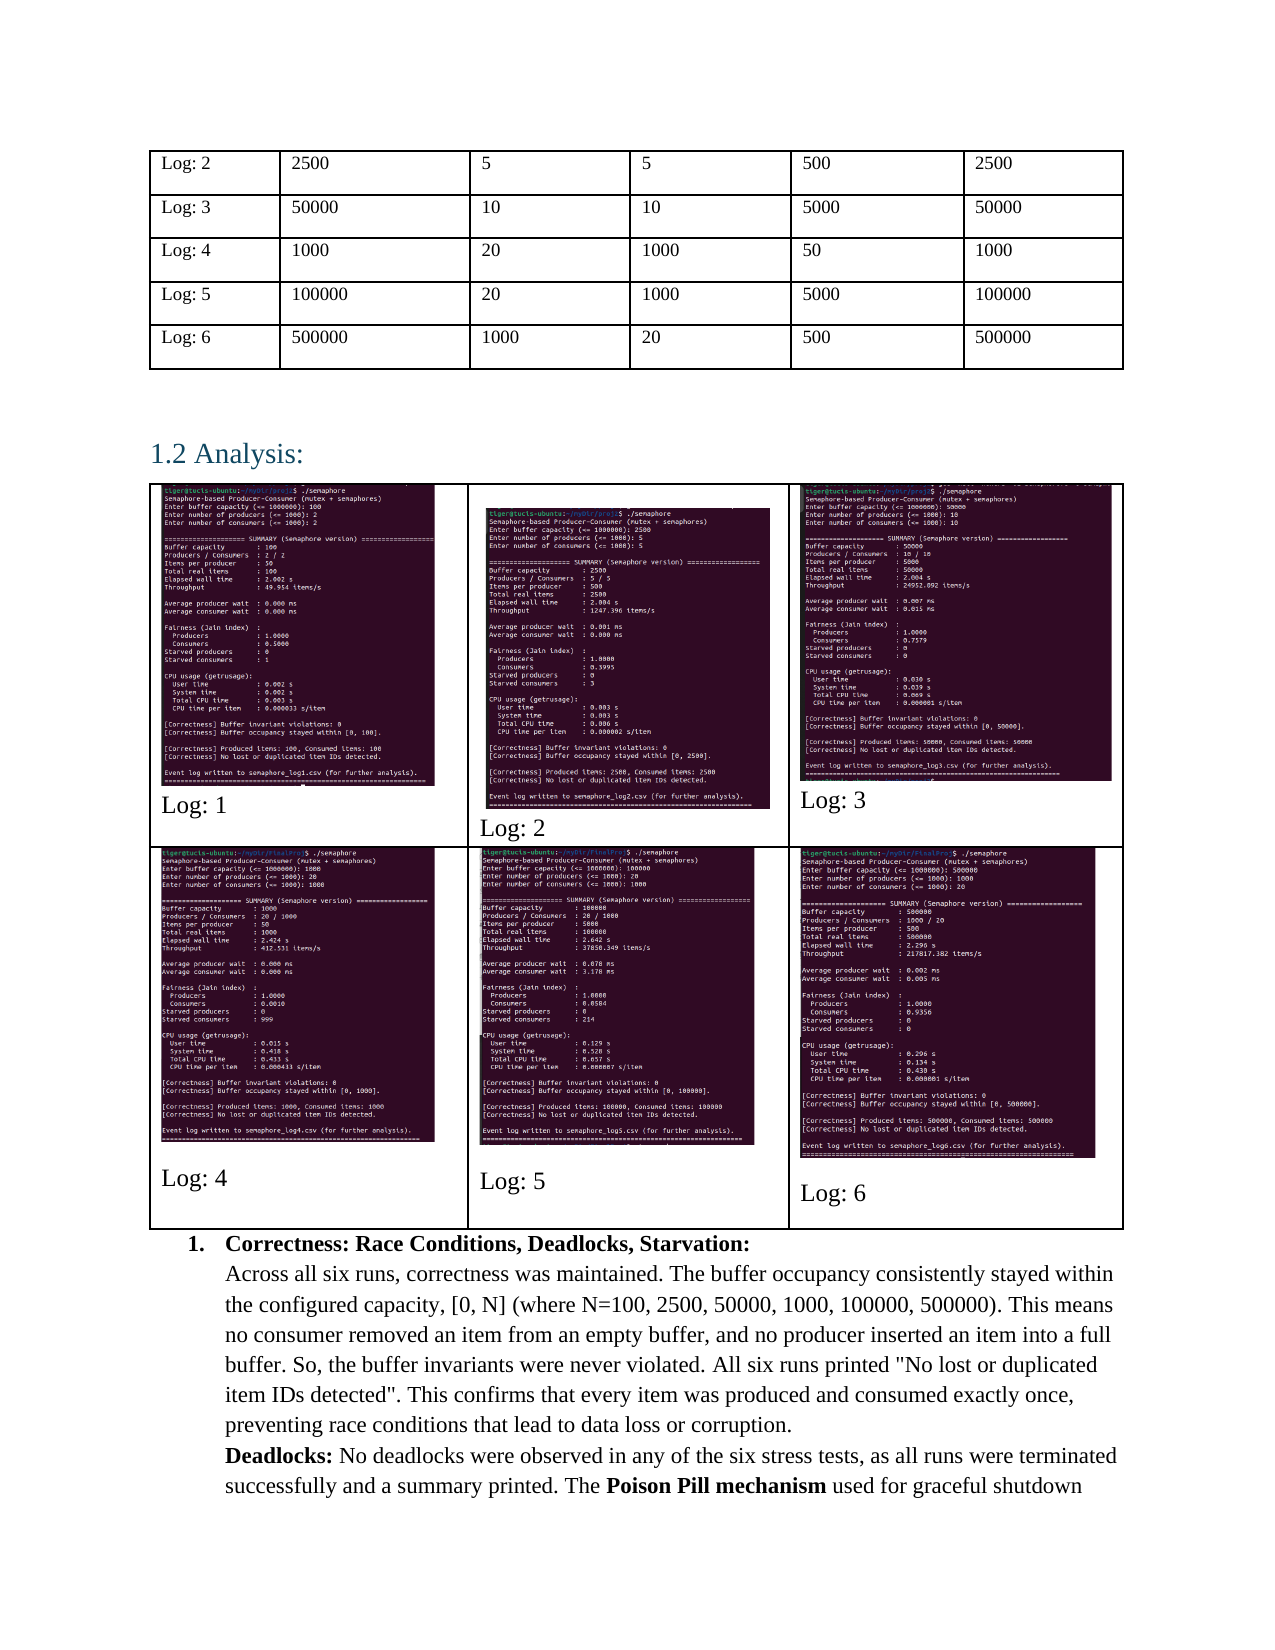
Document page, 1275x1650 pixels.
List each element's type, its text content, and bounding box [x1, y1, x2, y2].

table_cell 1000 [631, 239, 790, 281]
table_header Log: 2 [469, 485, 788, 846]
table_cell 2500 [281, 152, 469, 193]
table_cell 100000 [965, 283, 1122, 324]
table_cell 1000 [631, 283, 790, 324]
table_cell 5 [631, 152, 790, 193]
table_cell 100000 [281, 283, 469, 324]
table_cell 20 [471, 239, 629, 281]
text Across all six runs, correctness was maintained. The buffer occupancy consistently stayed within the configured capacity, [0, N] (where N=100, 2500, 50000, 1000, 100000, 500000). This means no consumer removed an item from an empty buffer, and no producer inserted an item into a full buffer. So, the buffer invariants were never violated. All six runs printed "No lost or duplicated item IDs detected". This confirms that every item was produced and consumed exactly once, preventing race conditions that lead to data loss or corruption. [225, 1260, 1125, 1438]
table_cell 500 [792, 152, 963, 193]
table_cell 20 [631, 326, 790, 368]
table_cell 1000 [471, 326, 629, 368]
table_cell Log: 4 [151, 239, 279, 281]
table_cell 500000 [965, 326, 1122, 368]
table_header Log: 1 [151, 485, 467, 846]
table_cell 1000 [281, 239, 469, 281]
table_cell 10 [471, 196, 629, 237]
table_cell Log: 6 [790, 848, 1122, 1228]
table_cell 5000 [792, 283, 963, 324]
text Deadlocks: No deadlocks were observed in any of the six stress tests, as all runs were terminated successfully and a summary printed. The Poison Pill mechanism used for graceful shutdown [225, 1442, 1125, 1498]
table_cell 5 [471, 152, 629, 193]
table_cell 50000 [281, 196, 469, 237]
table_cell Log: 5 [469, 848, 788, 1228]
table_cell Log: 2 [151, 152, 279, 193]
table_cell 5000 [792, 196, 963, 237]
table_header Log: 3 [790, 485, 1122, 846]
table_cell Log: 6 [151, 326, 279, 368]
table_cell Log: 5 [151, 283, 279, 324]
table_cell 50 [792, 239, 963, 281]
table_cell 500 [792, 326, 963, 368]
list Correctness: Race Conditions, Deadlocks, Starvation: [187, 1230, 1125, 1257]
table_cell Log: 3 [151, 196, 279, 237]
table_cell 1000 [965, 239, 1122, 281]
table_cell 10 [631, 196, 790, 237]
table_cell Log: 4 [151, 848, 467, 1228]
table_cell 2500 [965, 152, 1122, 193]
table_cell 50000 [965, 196, 1122, 237]
table_cell 20 [471, 283, 629, 324]
subtitle 1.2 Analysis: [150, 436, 1125, 470]
table_cell 500000 [281, 326, 469, 368]
